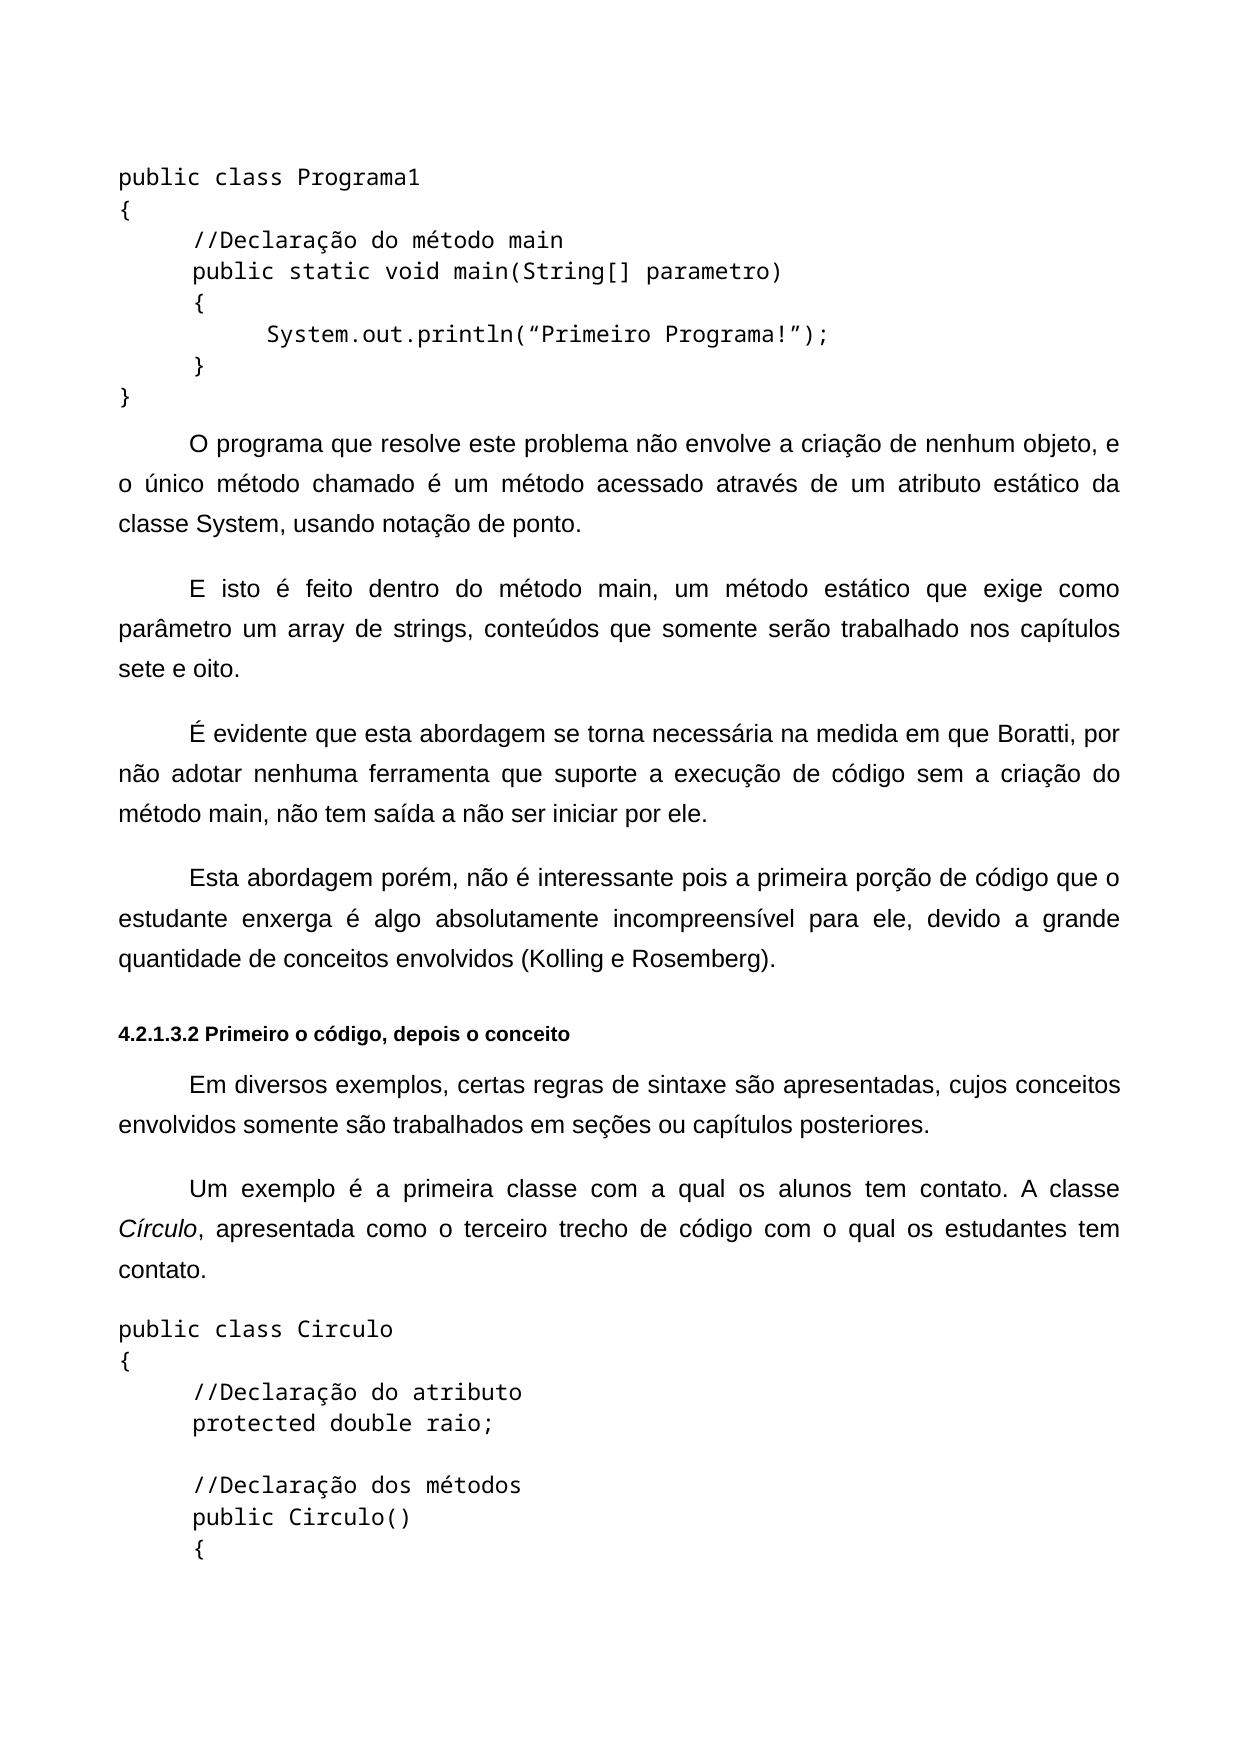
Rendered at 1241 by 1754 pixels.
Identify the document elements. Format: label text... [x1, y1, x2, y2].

text O programa que resolve este problema não envolve a criação de nenhum objeto, e o único método chamado é um método acessado através de um atributo estático da classe System, usando notação de ponto. [118, 429, 1122, 538]
text Esta abordagem porém, não é interessante pois a primeira porção de código que o estudante enxerga é algo absolutamente incompreensível para ele, devido a grande quantidade de conceitos envolvidos (Kolling e Rosemberg). [118, 863, 1122, 972]
text Um exemplo é a primeira classe com a qual os alunos tem contato. A classe Círculo, apresentada como o terceiro trecho de código com o qual os estudantes tem contato. [118, 1174, 1122, 1283]
text Em diversos exemplos, certas regras de sintaxe são apresentadas, cujos conceitos envolvidos somente são trabalhados em seções ou capítulos posteriores. [118, 1069, 1122, 1138]
text E isto é feito dentro do método main, um método estático que exige como parâmetro um array de strings, conteúdos que somente serão trabalhado nos capítulos sete e oito. [118, 574, 1122, 683]
text public class Circulo { //Declaração do atributo protected double raio; //Declaração dos métodos public Circulo() { [118, 1313, 1122, 1563]
subtitle 4.2.1.3.2 Primeiro o código, depois o conceito [118, 1021, 1122, 1045]
text public class Programa1 { //Declaração do método main public static void main(String[] parametro) { System.out.println(“Primeiro Programa!”); } } [118, 161, 1122, 411]
text É evidente que esta abordagem se torna necessária na medida em que Boratti, por não adotar nenhuma ferramenta que suporte a execução de código sem a criação do método main, não tem saída a não ser iniciar por ele. [118, 718, 1122, 828]
